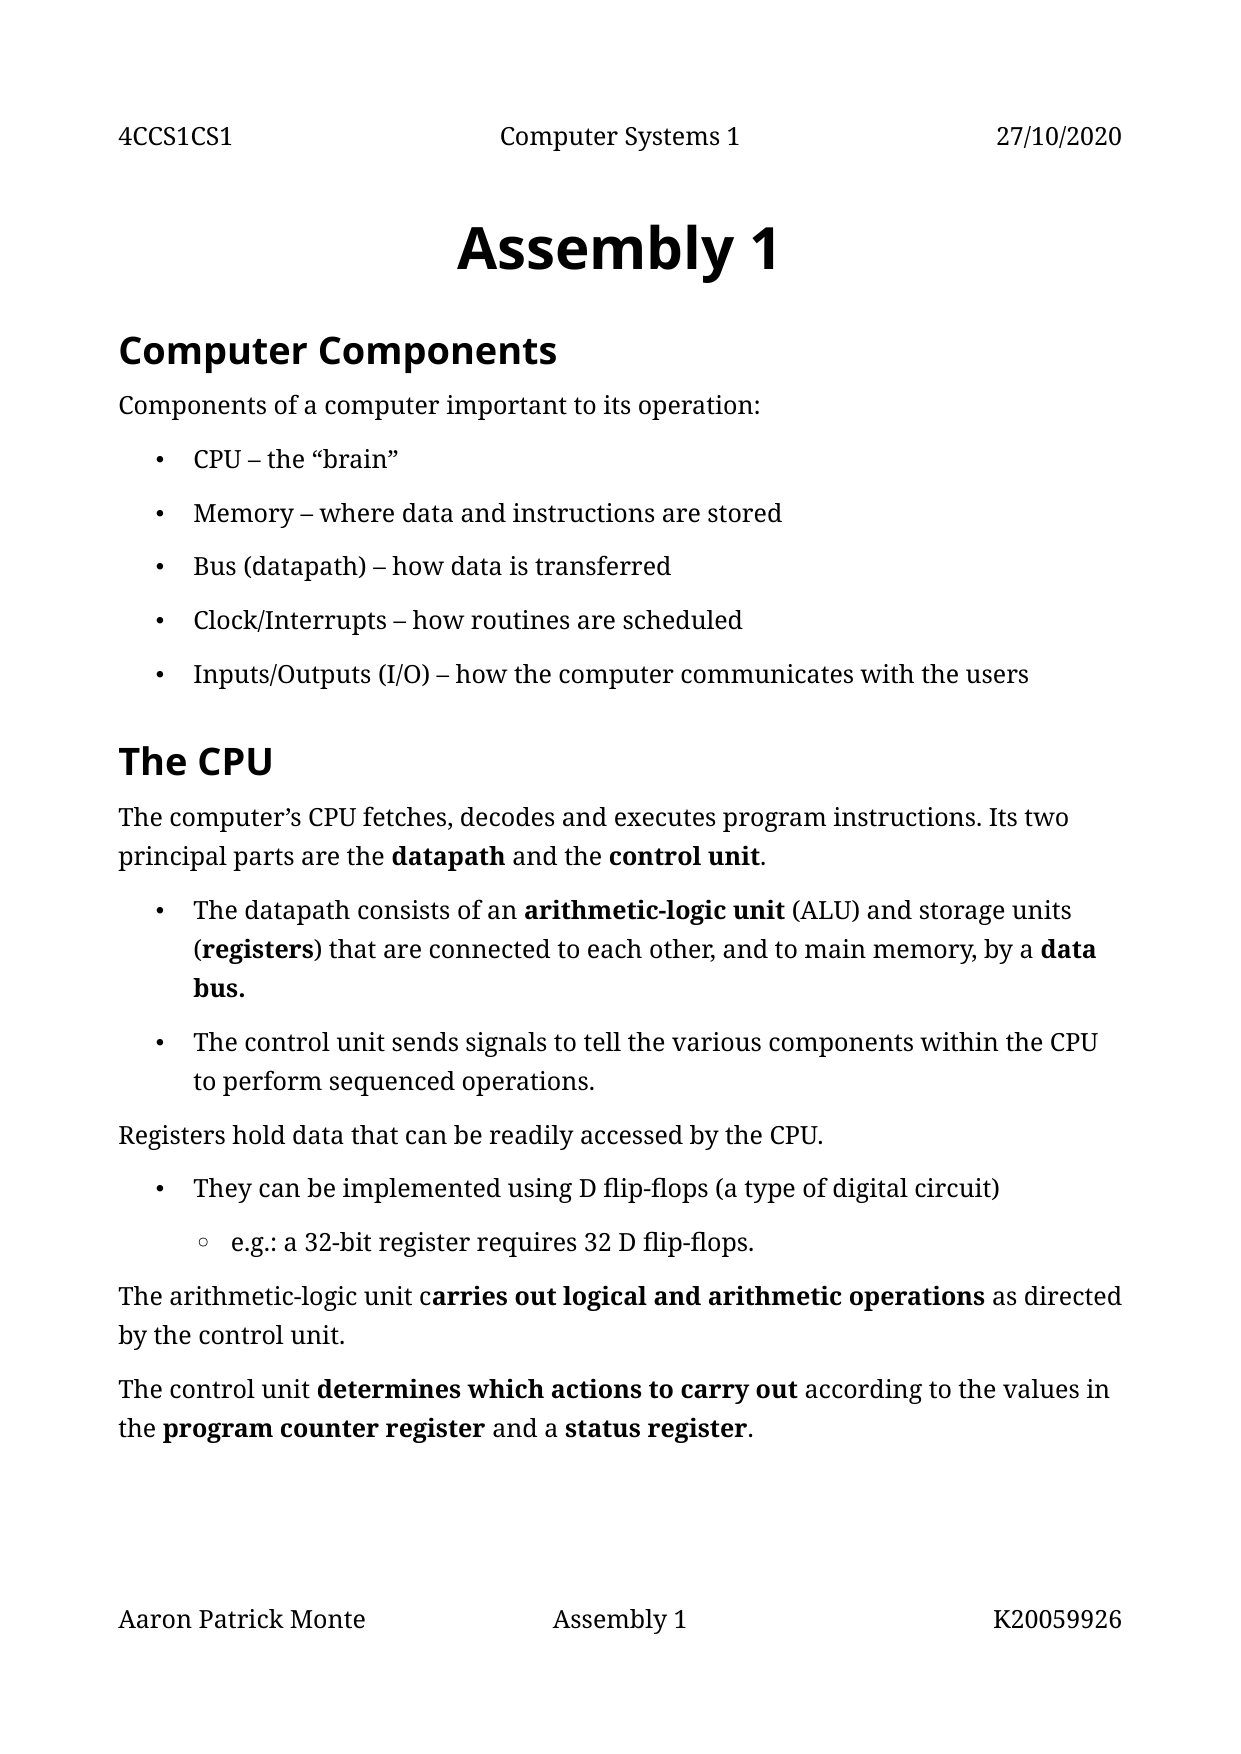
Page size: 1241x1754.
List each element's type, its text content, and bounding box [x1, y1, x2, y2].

subtitle Computer Components [118, 324, 1122, 375]
list They can be implemented using D flip-flops (a type of digital circuit) [156, 1171, 1122, 1205]
list The datapath consists of an arithmetic-logic unit (ALU) and storage units (registers) that are connected to each other, and to main memory, by a data bus. [156, 892, 1122, 1005]
text Components of a computer important to its operation: [118, 388, 1122, 422]
list Memory – where data and instructions are stored [156, 495, 1122, 529]
subtitle The CPU [118, 735, 1122, 787]
text Registers hold data that can be readily accessed by the CPU. [118, 1117, 1122, 1151]
text The computer’s CPU fetches, decodes and executes program instructions. Its two principal parts are the datapath and the control unit. [118, 799, 1122, 873]
title Assembly 1 [118, 207, 1122, 286]
text The arithmetic-logic unit carries out logical and arithmetic operations as directed by the control unit. [118, 1279, 1122, 1352]
text The control unit determines which actions to carry out according to the values in the program counter register and a status register. [118, 1372, 1122, 1445]
list Inputs/Outputs (I/O) – how the computer communicates with the users [156, 657, 1122, 691]
list Bus (datapath) – how data is transferred [156, 549, 1122, 583]
list e.g.: a 32-bit register requires 32 D flip-flops. [193, 1225, 1122, 1259]
list The control unit sends signals to tell the various components within the CPU to perform sequenced operations. [156, 1024, 1122, 1098]
list CPU – the “brain” [156, 442, 1122, 476]
list Clock/Interrupts – how routines are scheduled [156, 603, 1122, 637]
